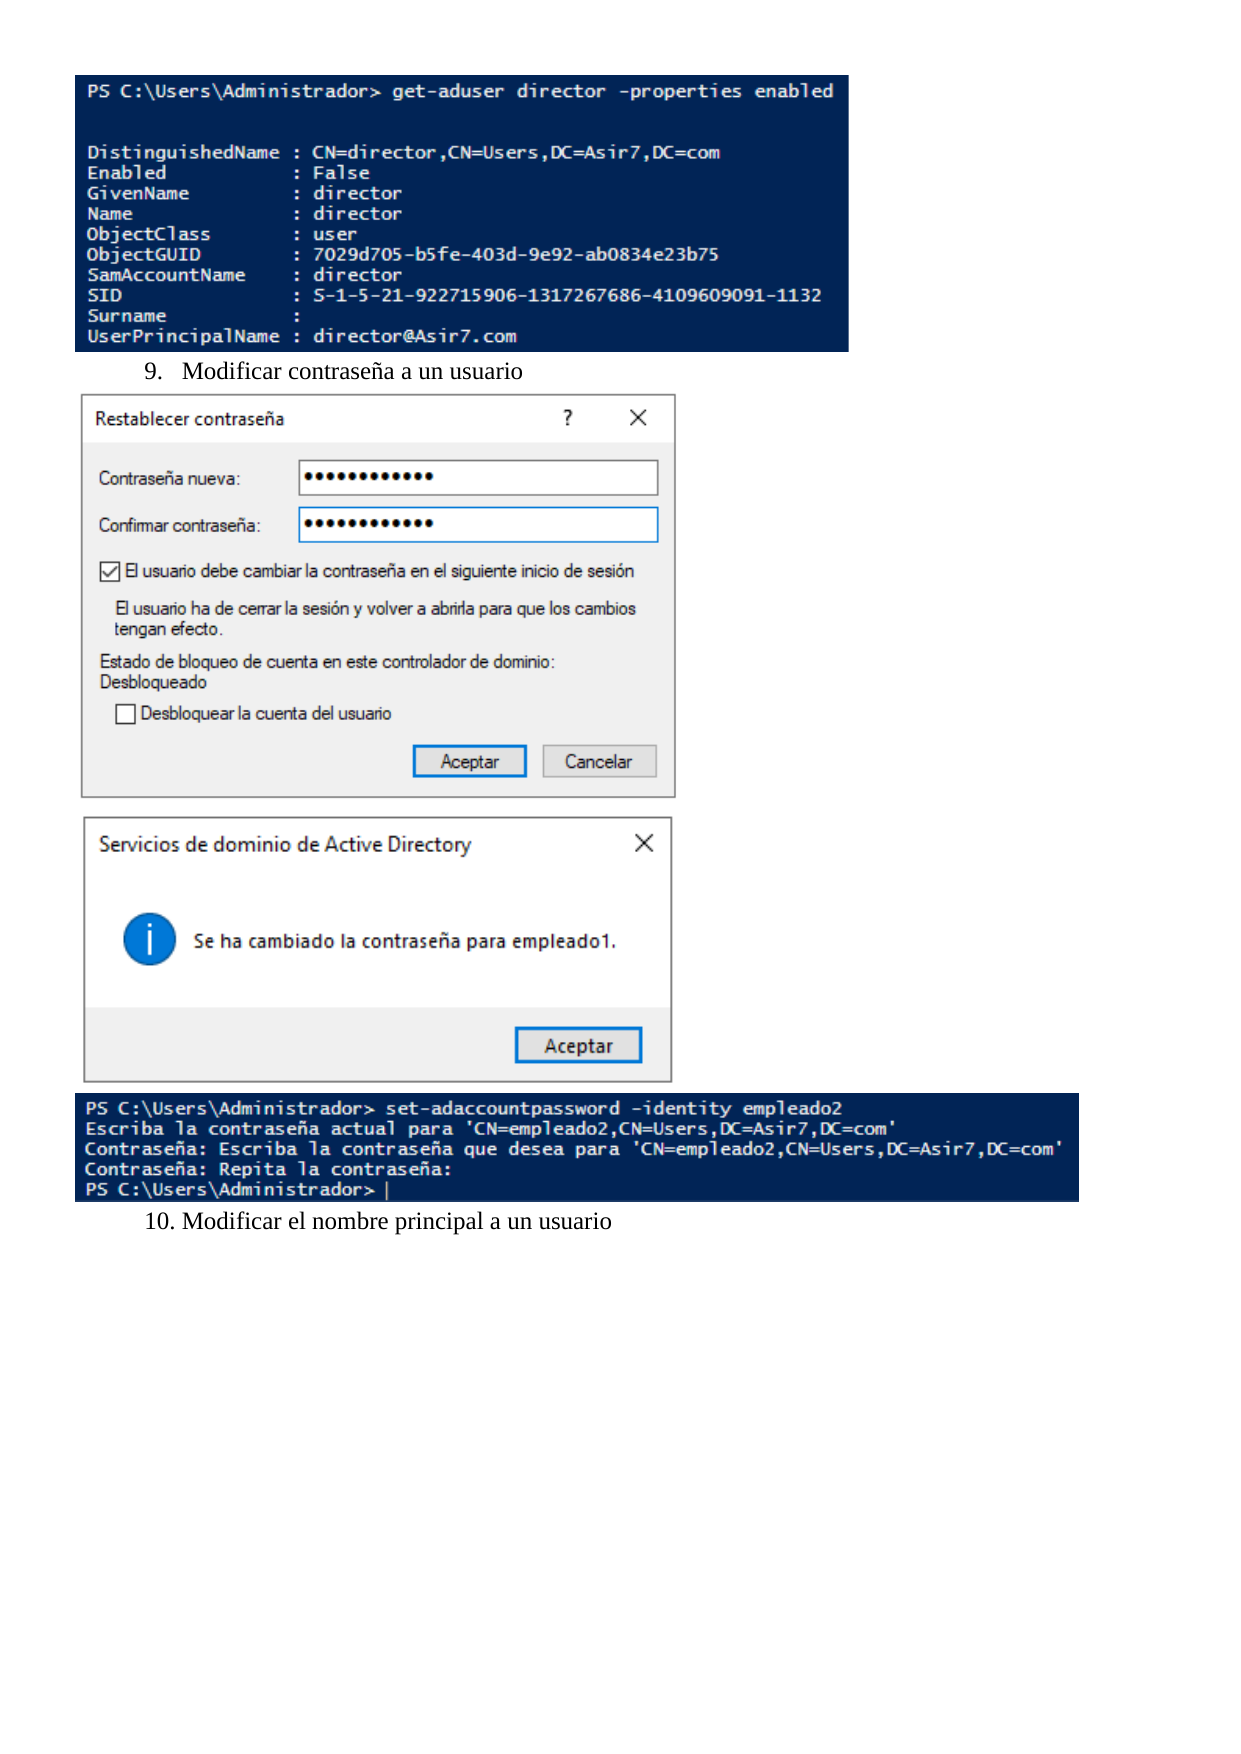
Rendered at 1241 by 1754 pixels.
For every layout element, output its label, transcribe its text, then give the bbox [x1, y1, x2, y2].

list Modificar el nombre principal a un usuario [144, 1206, 1165, 1234]
list Modificar contraseña a un usuario [144, 356, 1165, 384]
